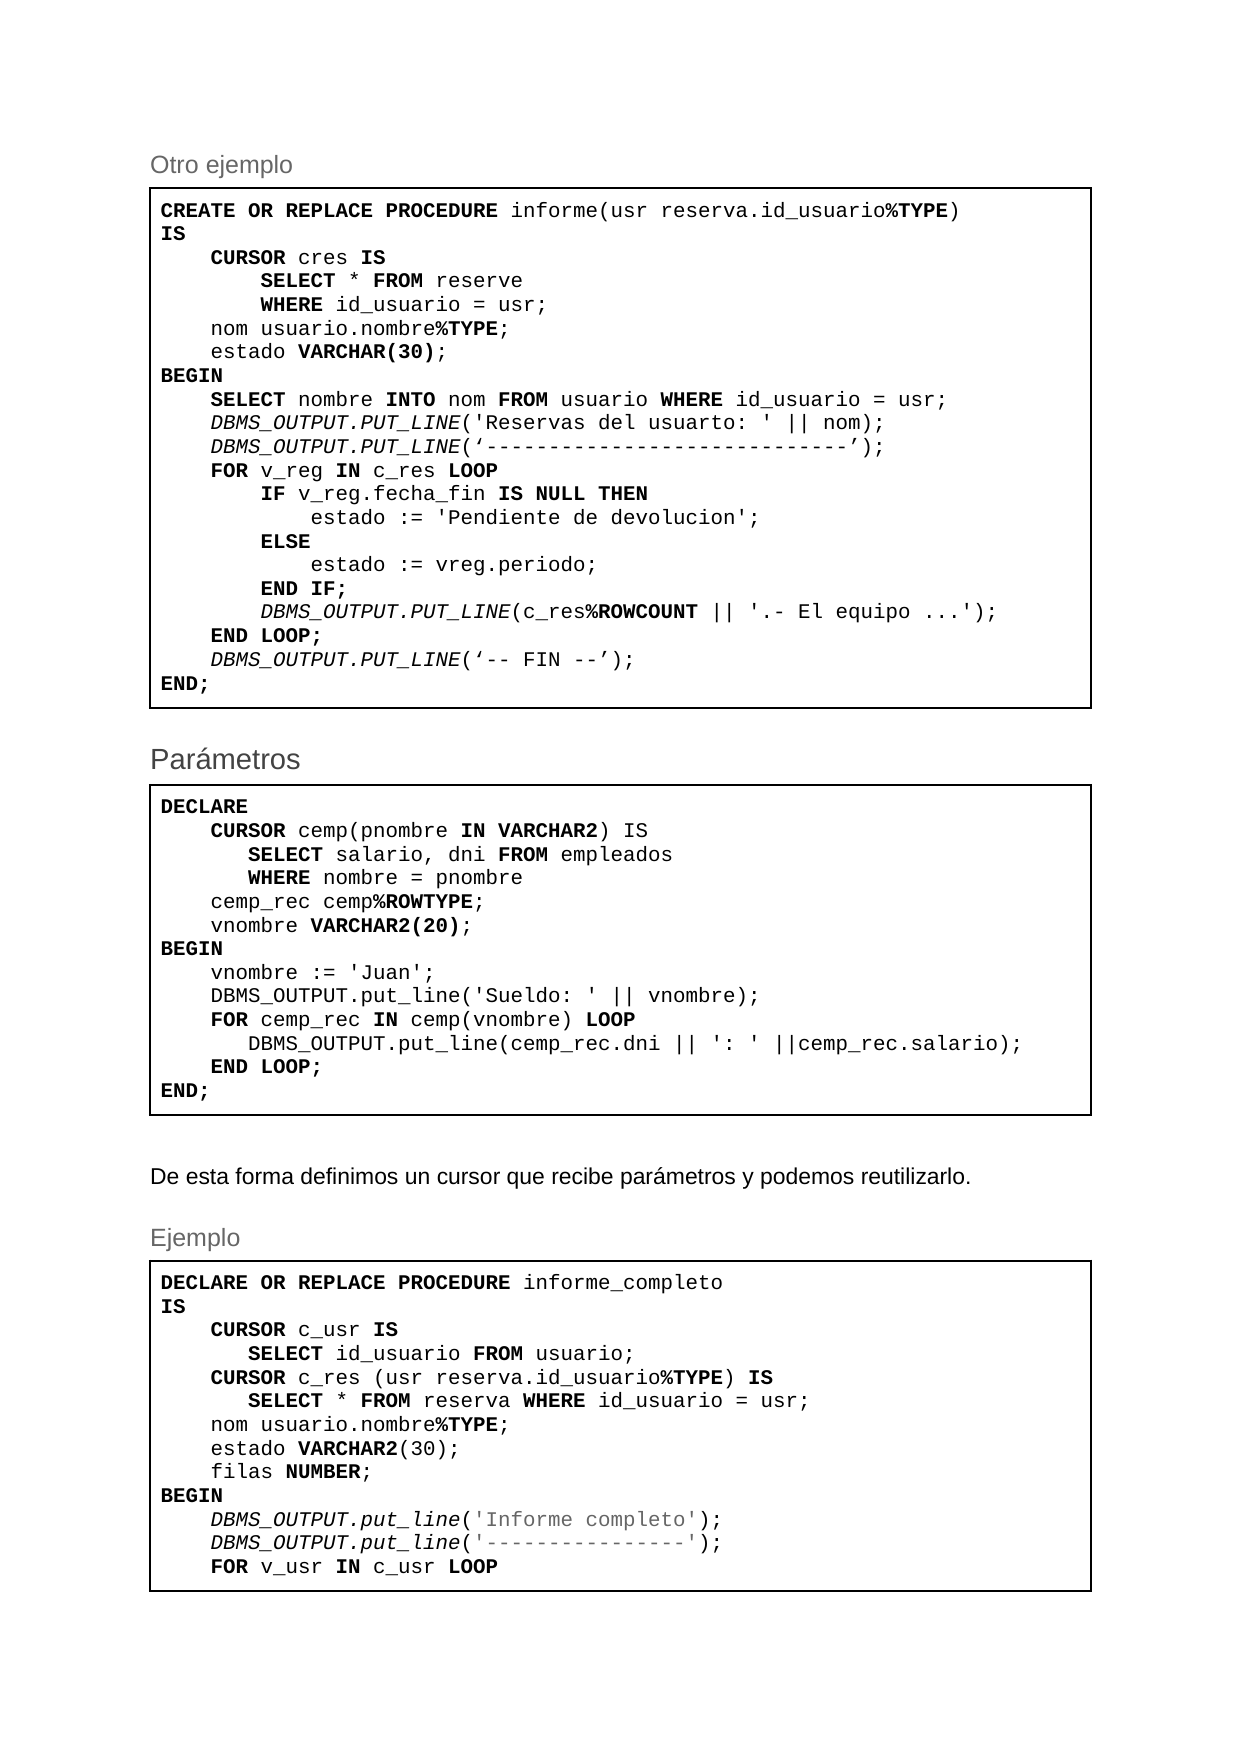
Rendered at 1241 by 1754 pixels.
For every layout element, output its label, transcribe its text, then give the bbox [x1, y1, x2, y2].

subtitle Ejemplo [150, 1222, 1090, 1251]
table_header CREATE OR REPLACE PROCEDURE informe(usr reserva.id_usuario%TYPE) IS CURSOR cres IS SELECT * FROM reserve WHERE id_usuario = usr; nom usuario.nombre%TYPE; estado VARCHAR(30); BEGIN SELECT nombre INTO nom FROM usuario WHERE id_usuario = usr; DBMS_OUTPUT.PUT_LINE('Reservas del usuarto: ' || nom); DBMS_OUTPUT.PUT_LINE(‘-----------------------------’); FOR v_reg IN c_res LOOP IF v_reg.fecha_fin IS NULL THEN estado := 'Pendiente de devolucion'; ELSE estado := vreg.periodo; END IF; DBMS_OUTPUT.PUT_LINE(c_res%ROWCOUNT || '.- El equipo ...'); END LOOP; DBMS_OUTPUT.PUT_LINE(‘-- FIN --’); END; [151, 189, 1090, 707]
subtitle Otro ejemplo [150, 150, 1090, 179]
text De esta forma definimos un cursor que recibe parámetros y podemos reutilizarlo. [150, 1163, 1090, 1189]
table_header DECLARE CURSOR cemp(pnombre IN VARCHAR2) IS SELECT salario, dni FROM empleados WHERE nombre = pnombre cemp_rec cemp%ROWTYPE; vnombre VARCHAR2(20); BEGIN vnombre := 'Juan'; DBMS_OUTPUT.put_line('Sueldo: ' || vnombre); FOR cemp_rec IN cemp(vnombre) LOOP DBMS_OUTPUT.put_line(cemp_rec.dni || ': ' ||cemp_rec.salario); END LOOP; END; [151, 786, 1090, 1114]
table_header DECLARE OR REPLACE PROCEDURE informe_completo IS CURSOR c_usr IS SELECT id_usuario FROM usuario; CURSOR c_res (usr reserva.id_usuario%TYPE) IS SELECT * FROM reserva WHERE id_usuario = usr; nom usuario.nombre%TYPE; estado VARCHAR2(30); filas NUMBER; BEGIN DBMS_OUTPUT.put_line('Informe completo'); DBMS_OUTPUT.put_line('----------------'); FOR v_usr IN c_usr LOOP [151, 1262, 1090, 1590]
subtitle Parámetros [150, 742, 1090, 776]
